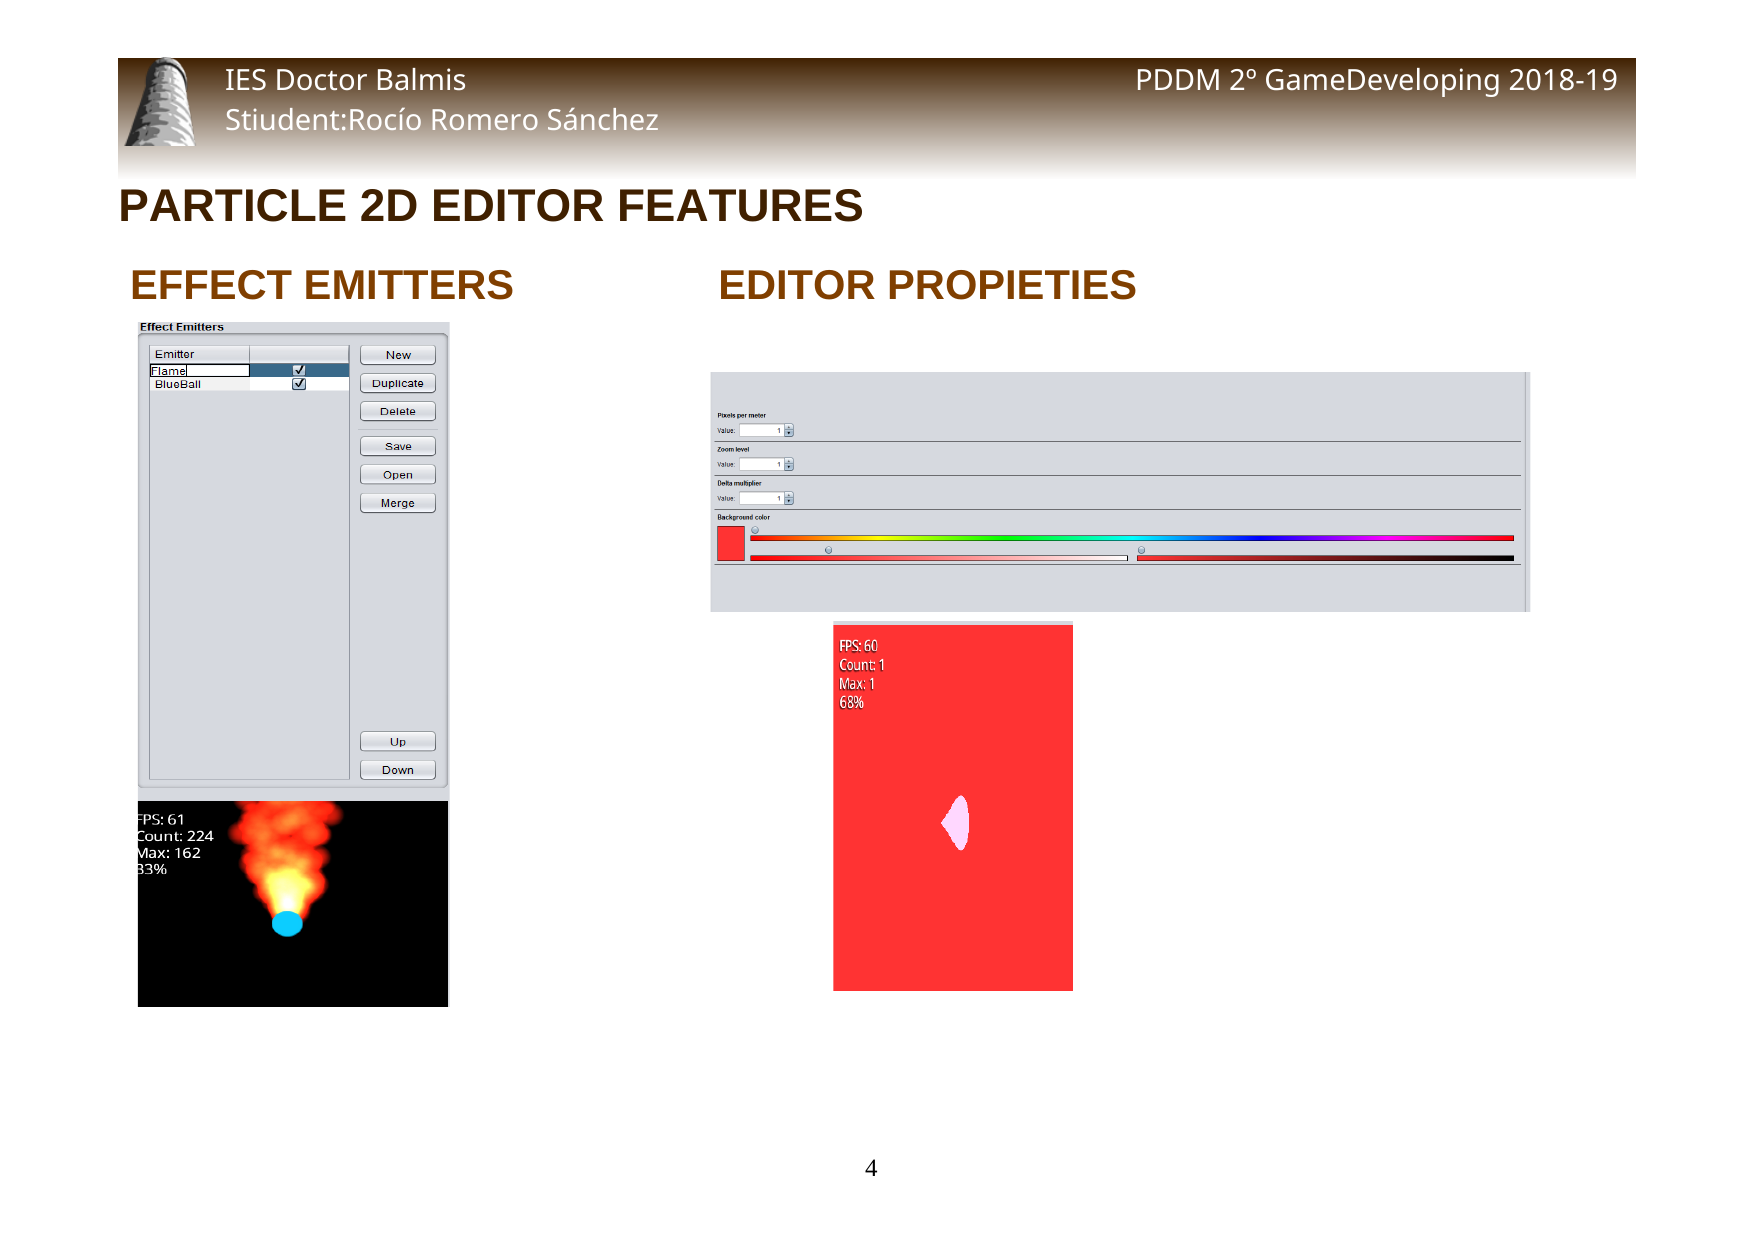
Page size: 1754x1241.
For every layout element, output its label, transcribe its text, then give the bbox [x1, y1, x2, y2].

picture [710, 372, 1531, 612]
picture [121, 57, 202, 146]
picture [833, 621, 1073, 991]
picture [137, 322, 450, 1007]
subtitle Particle 2d Editor features [118, 178, 1636, 231]
text EFFECT EMITTERS EDITOR PROPIETIES [130, 260, 1636, 308]
